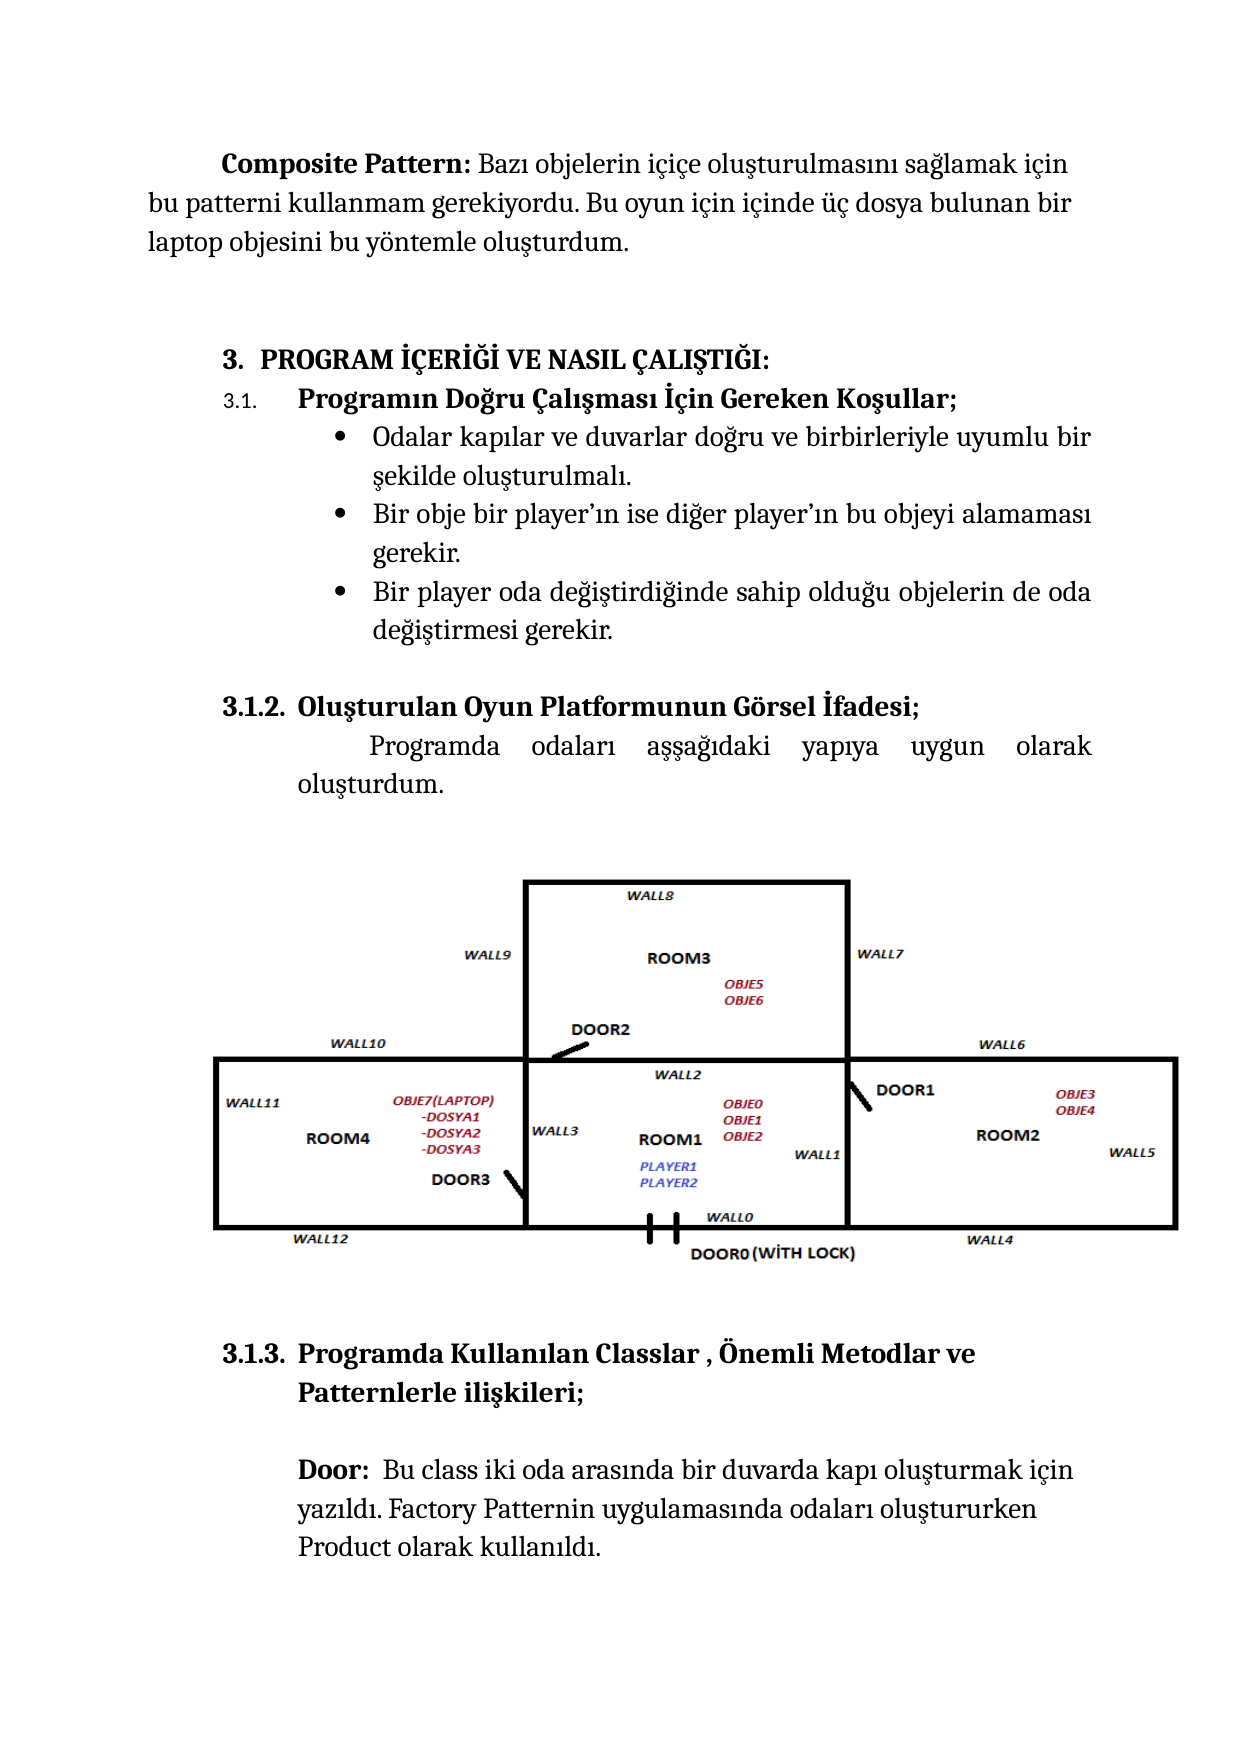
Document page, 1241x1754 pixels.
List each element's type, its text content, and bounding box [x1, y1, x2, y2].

list Oluşturulan Oyun Platformunun Görsel İfadesi; [223, 690, 1093, 724]
list Programın Doğru Çalışması İçin Gereken Koşullar; [223, 382, 1093, 416]
list PROGRAM İÇERİĞİ VE NASIL ÇALIŞTIĞI: [223, 343, 1093, 377]
list Bir obje bir player’ın ise diğer player’ın bu objeyi alamaması gerekir. [335, 498, 1093, 570]
text Composite Pattern: Bazı objelerin içiçe oluşturulmasını sağlamak için bu patterni kullanmam gerekiyordu. Bu oyun için içinde üç dosya bulunan bir laptop objesini bu yöntemle oluşturdum. [148, 148, 1093, 258]
list Programda odaları aşşağıdaki yapıya uygun olarak oluşturdum. [298, 729, 1093, 801]
list Odalar kapılar ve duvarlar doğru ve birbirleriyle uyumlu bir şekilde oluşturulmalı. [335, 421, 1093, 493]
list Door: Bu class iki oda arasında bir duvarda kapı oluşturmak için yazıldı. Factory Patternin uygulamasında odaları oluştururken Product olarak kullanıldı. [298, 1453, 1093, 1564]
list Bir player oda değiştirdiğinde sahip olduğu objelerin de oda değiştirmesi gerekir. [335, 575, 1093, 647]
picture [177, 844, 1234, 1334]
list Programda Kullanılan Classlar , Önemli Metodlar ve Patternlerle ilişkileri; [223, 1338, 1093, 1410]
